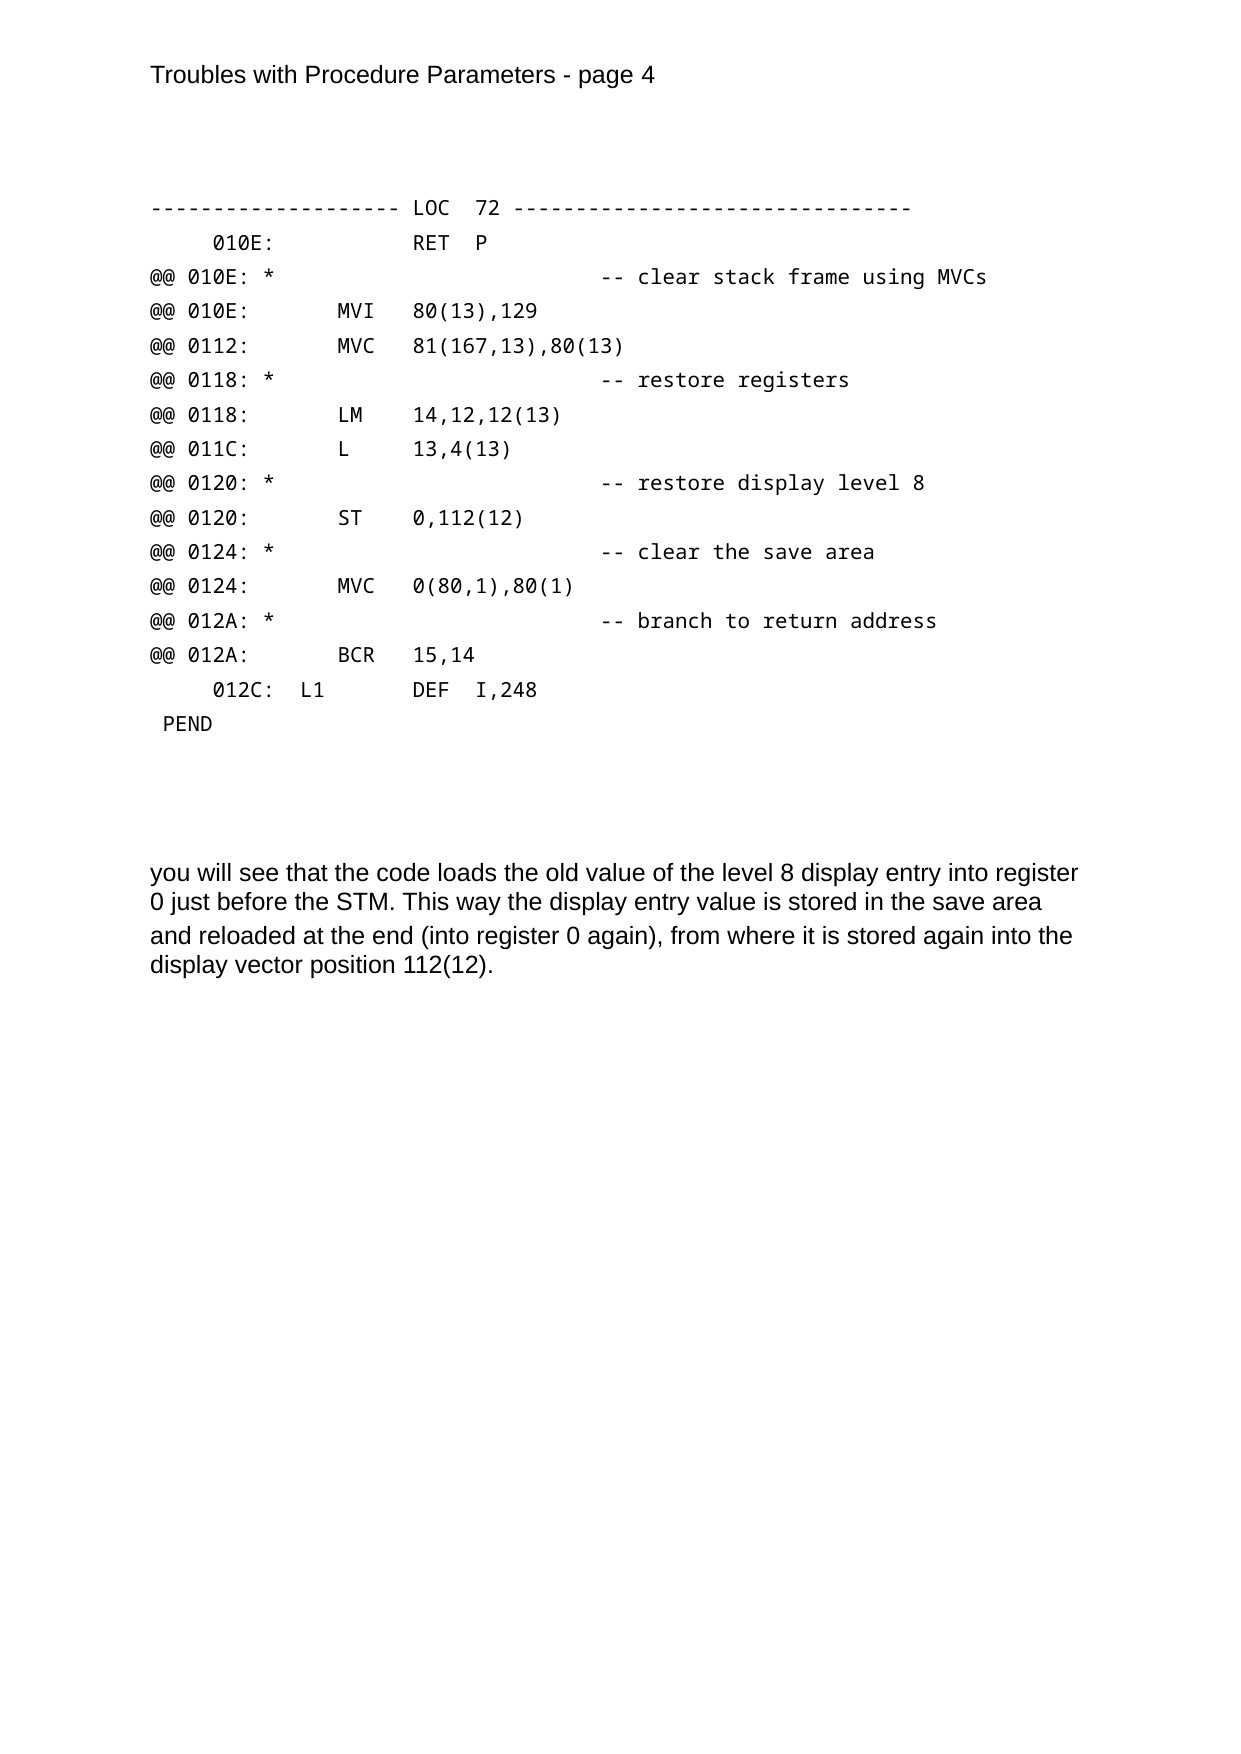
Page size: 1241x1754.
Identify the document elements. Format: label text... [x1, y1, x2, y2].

text @@ 0112: MVC 81(167,13),80(13) [150, 331, 1090, 359]
text PEND [150, 709, 1090, 738]
text @@ 012A: * -- branch to return address [150, 606, 1090, 634]
text @@ 012A: BCR 15,14 [150, 640, 1090, 669]
text @@ 0120: * -- restore display level 8 [150, 468, 1090, 497]
text you will see that the code loads the old value of the level 8 display entry into register 0 just before the STM. This way the display entry value is stored in the save area [150, 858, 1090, 915]
text @@ 0118: * -- restore registers [150, 365, 1090, 394]
text 010E: RET P [150, 228, 1090, 256]
text @@ 0124: MVC 0(80,1),80(1) [150, 572, 1090, 600]
text 012C: L1 DEF I,248 [150, 675, 1090, 703]
text @@ 0120: ST 0,112(12) [150, 503, 1090, 531]
text @@ 011C: L 13,4(13) [150, 434, 1090, 463]
text @@ 010E: MVI 80(13),129 [150, 297, 1090, 325]
text -------------------- LOC 72 -------------------------------- [150, 193, 1090, 222]
text @@ 0118: LM 14,12,12(13) [150, 400, 1090, 428]
text and reloaded at the end (into register 0 again), from where it is stored again into the display vector position 112(12). [150, 921, 1090, 979]
text @@ 0124: * -- clear the save area [150, 537, 1090, 566]
text @@ 010E: * -- clear stack frame using MVCs [150, 262, 1090, 291]
